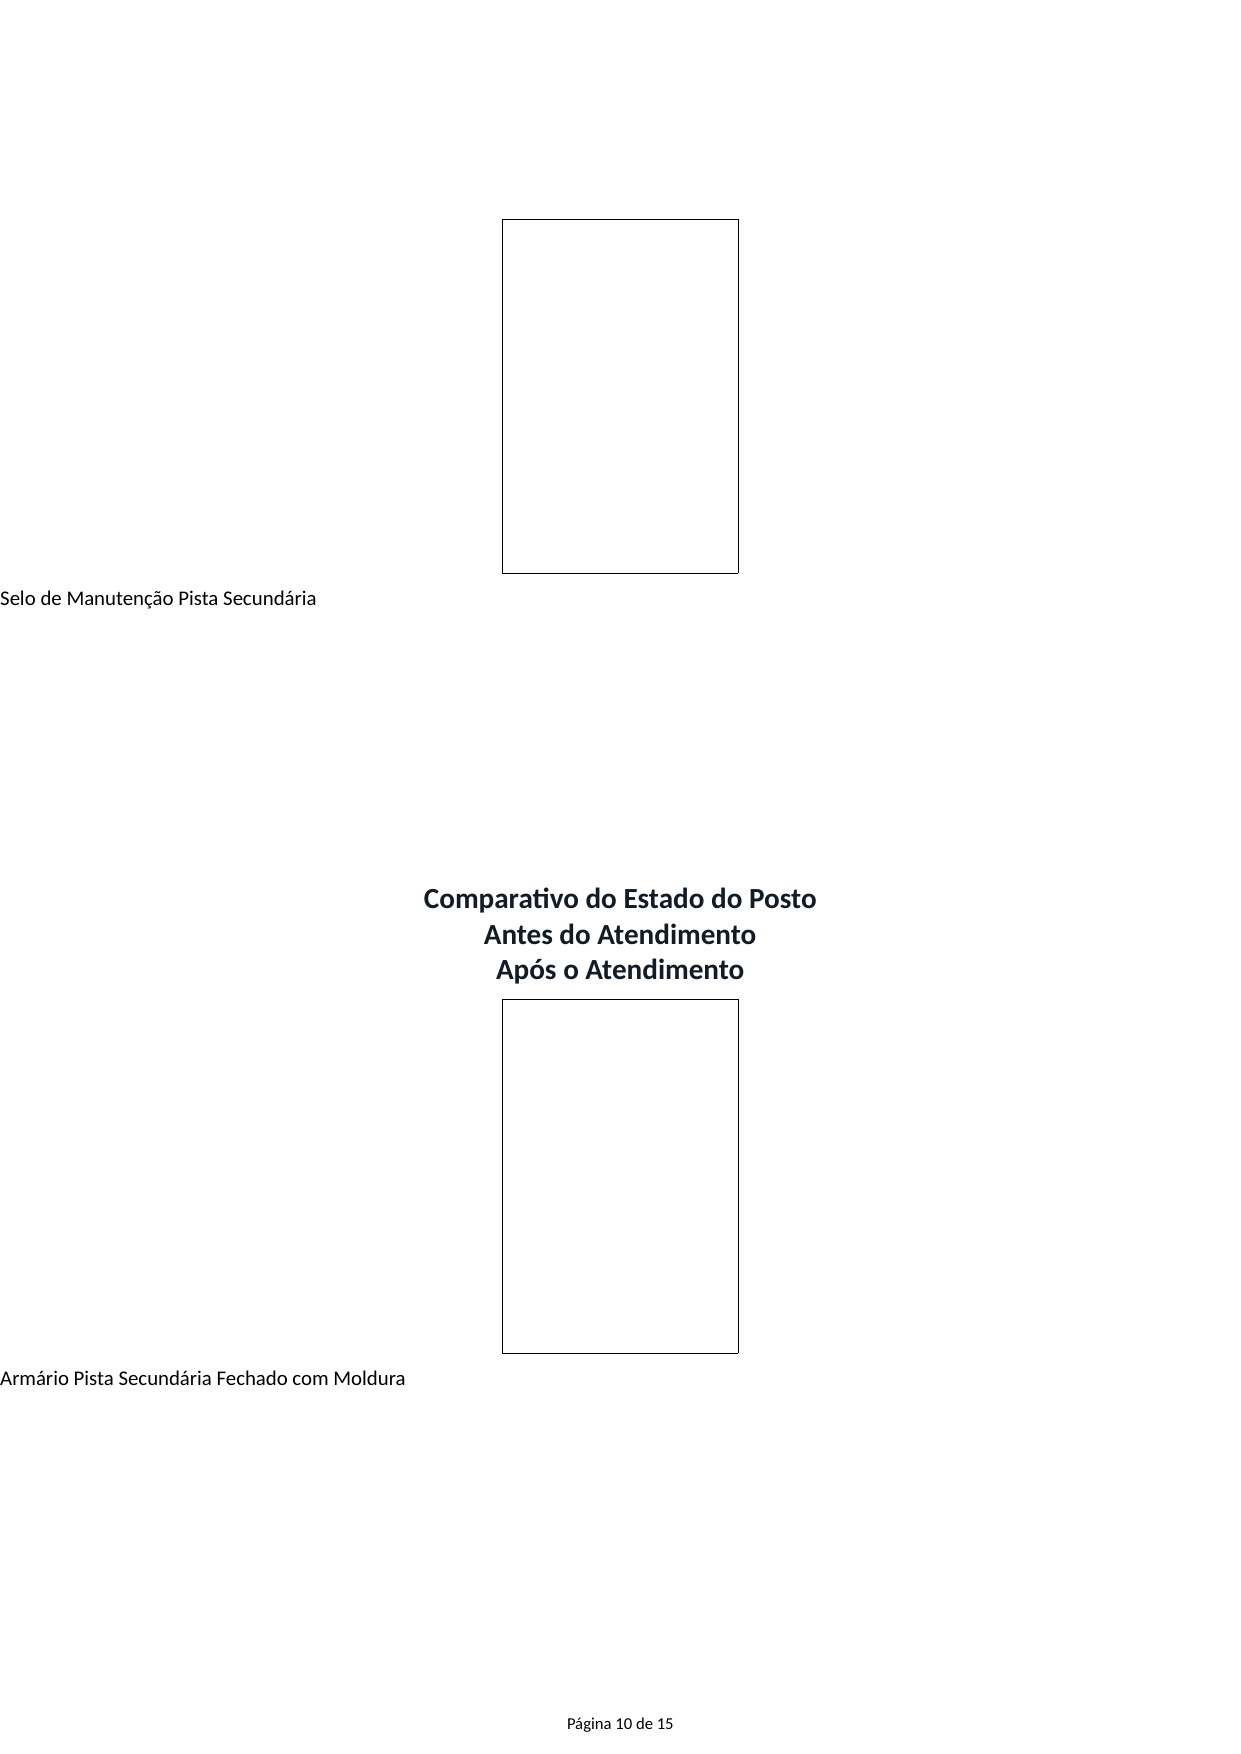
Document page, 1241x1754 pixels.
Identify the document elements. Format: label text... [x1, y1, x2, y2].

text Após o Atendimento [0, 951, 1240, 986]
picture [0, 986, 1241, 1366]
text Antes do Atendimento [0, 916, 1240, 951]
text Comparativo do Estado do Posto [0, 880, 1240, 916]
picture [0, 610, 1241, 861]
picture [0, 206, 1241, 585]
text Selo de Manutenção Pista Secundária [0, 585, 1240, 610]
picture [0, 1713, 1241, 1754]
text Armário Pista Secundária Fechado com Moldura [0, 1365, 1240, 1391]
